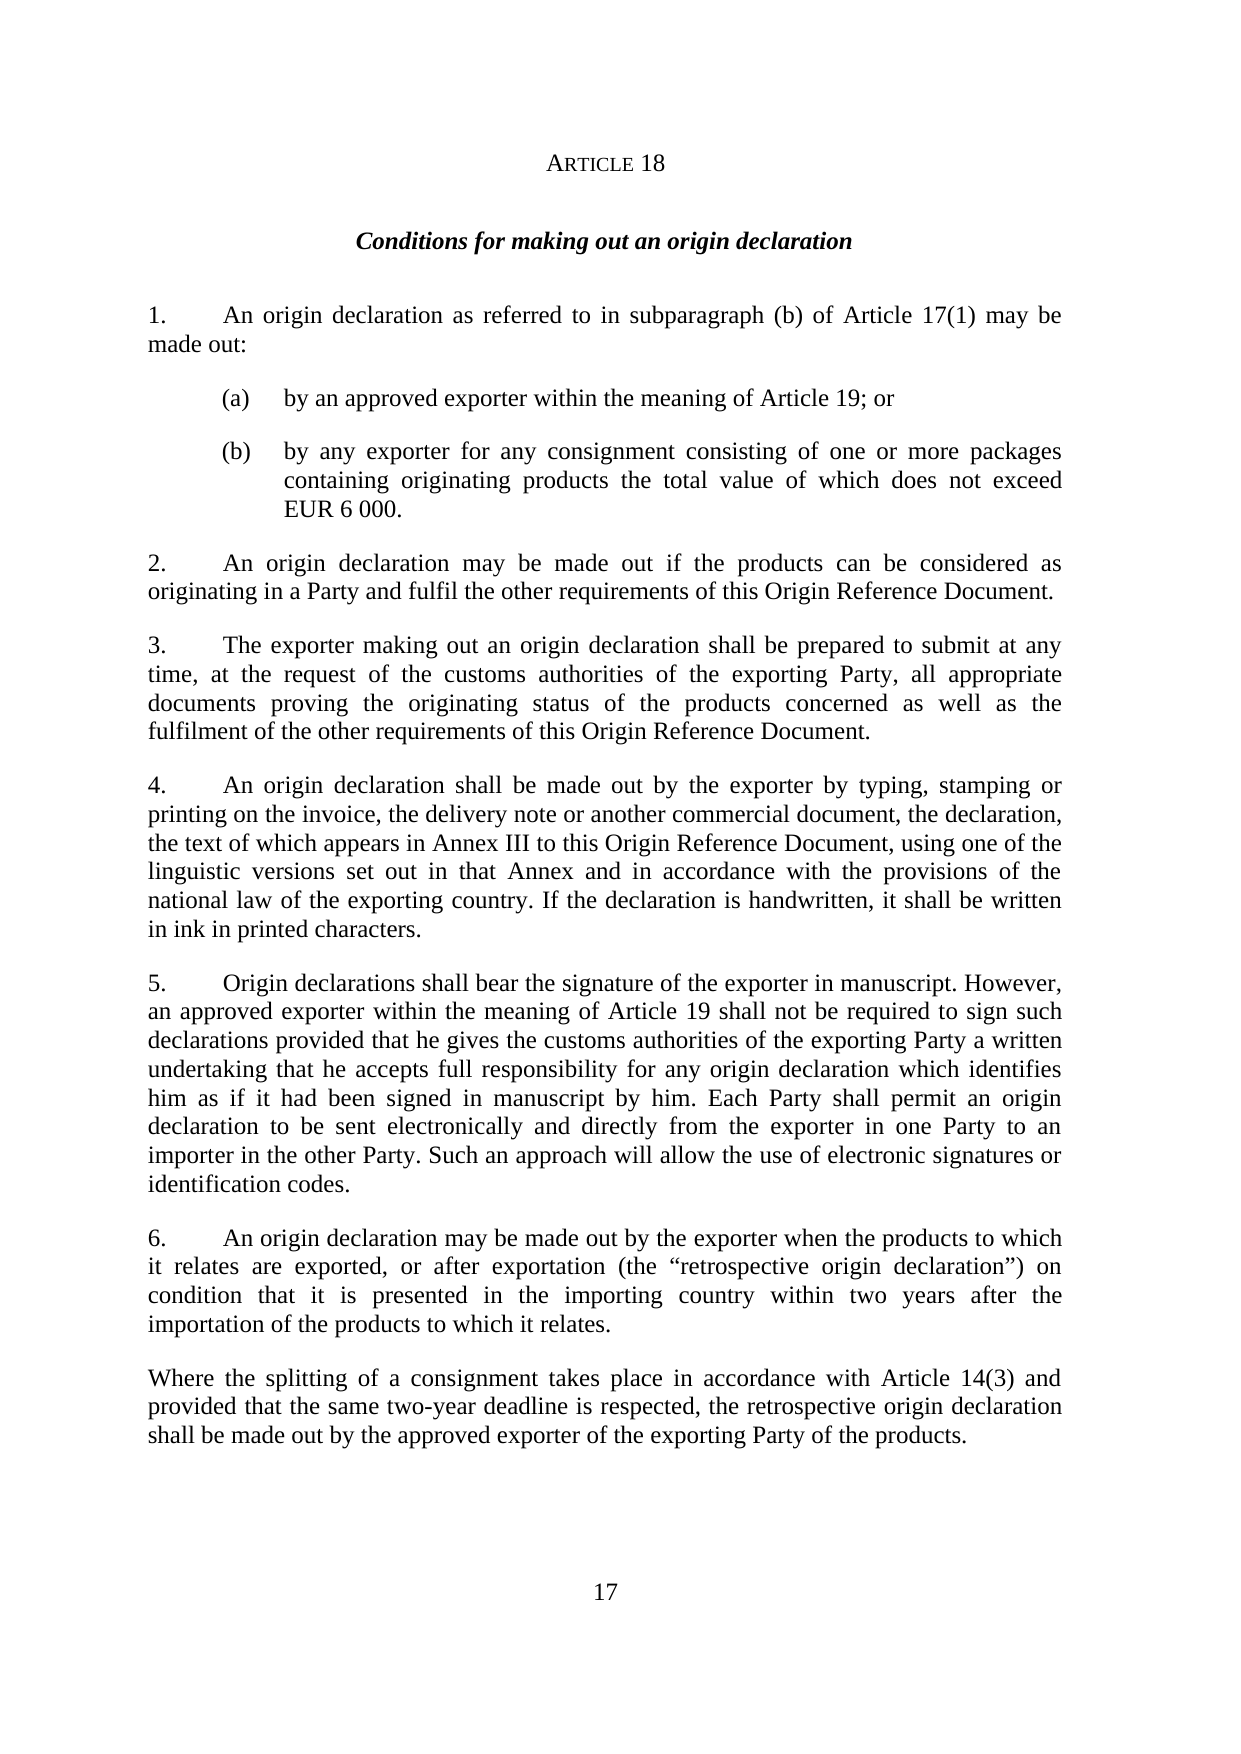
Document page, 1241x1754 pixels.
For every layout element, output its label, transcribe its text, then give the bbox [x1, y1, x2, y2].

list 6. An origin declaration may be made out by the exporter when the products to which it relates are exported, or after exportation (the “retrospective origin declaration”) on condition that it is presented in the importing country within two years after the importation of the products to which it relates. [148, 1223, 1063, 1338]
subtitle Article 18 [148, 148, 1063, 176]
list Where the splitting of a consignment takes place in accordance with Article 14(3) and provided that the same two-year deadline is respected, the retrospective origin declaration shall be made out by the approved exporter of the exporting Party of the products. [148, 1363, 1063, 1449]
list (b) by any exporter for any consignment consisting of one or more packages containing originating products the total value of which does not exceed EUR 6 000. [222, 436, 1063, 523]
list 5. Origin declarations shall bear the signature of the exporter in manuscript. However, an approved exporter within the meaning of Article 19 shall not be required to sign such declarations provided that he gives the customs authorities of the exporting Party a written undertaking that he accepts full responsibility for any origin declaration which identifies him as if it had been signed in manuscript by him. Each Party shall permit an origin declaration to be sent electronically and directly from the exporter in one Party to an importer in the other Party. Such an approach will allow the use of electronic signatures or identification codes. [148, 968, 1063, 1198]
list 2. An origin declaration may be made out if the products can be considered as originating in a Party and fulfil the other requirements of this Origin Reference Document. [148, 548, 1063, 605]
list 1. An origin declaration as referred to in subparagraph (b) of Article 17(1) may be made out: [148, 300, 1063, 358]
list 3. The exporter making out an origin declaration shall be prepared to submit at any time, at the request of the customs authorities of the exporting Party, all appropriate documents proving the originating status of the products concerned as well as the fulfilment of the other requirements of this Origin Reference Document. [148, 630, 1063, 745]
list (a) by an approved exporter within the meaning of Article 19; or [222, 383, 1063, 411]
title Conditions for making out an origin declaration [148, 226, 1063, 255]
list 4. An origin declaration shall be made out by the exporter by typing, stamping or printing on the invoice, the delivery note or another commercial document, the declaration, the text of which appears in Annex III to this Origin Reference Document, using one of the linguistic versions set out in that Annex and in accordance with the provisions of the national law of the exporting country. If the declaration is handwritten, it shall be written in ink in printed characters. [148, 770, 1063, 943]
